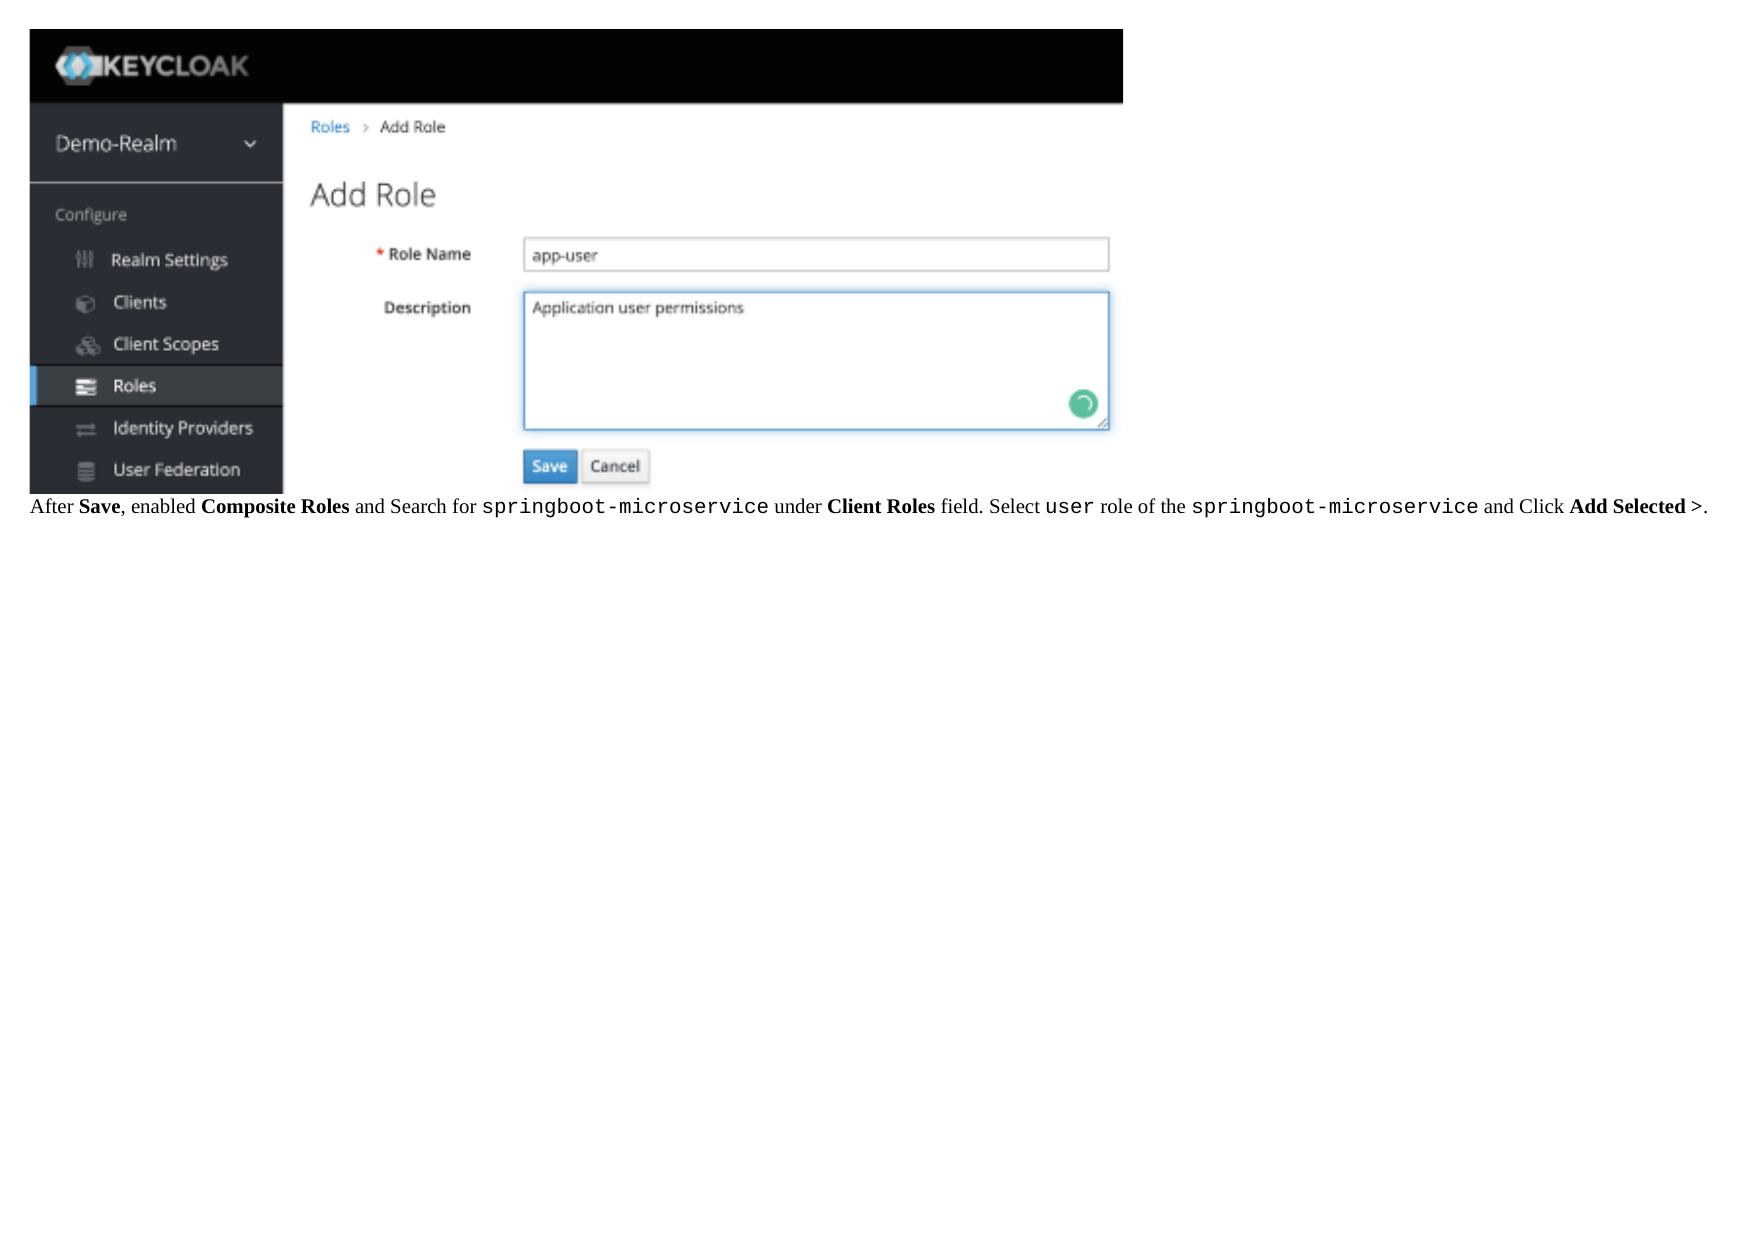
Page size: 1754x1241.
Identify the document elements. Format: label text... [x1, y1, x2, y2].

picture [29, 29, 1124, 494]
text After Save, enabled Composite Roles and Search for springboot-microservice under Client Roles field. Select user role of the springboot-microservice and Click Add Selected >. [29, 493, 1724, 519]
